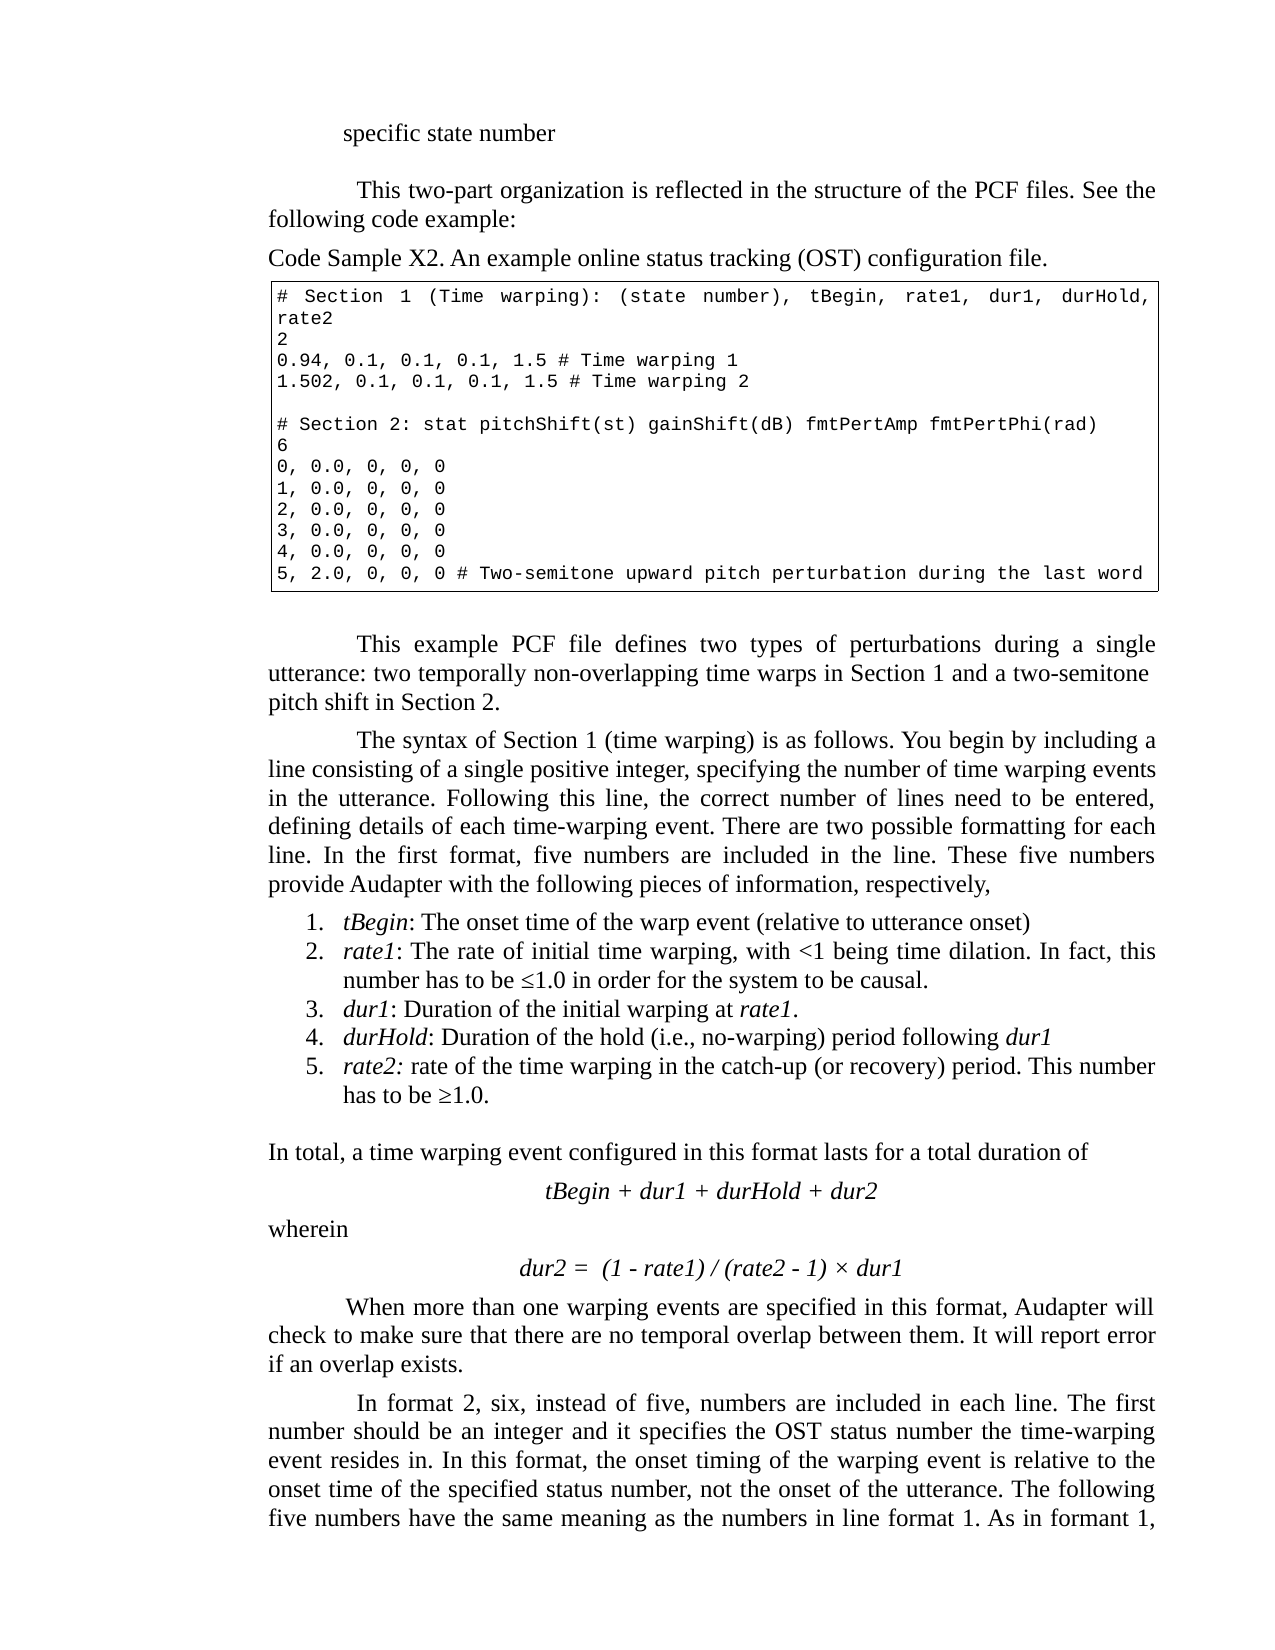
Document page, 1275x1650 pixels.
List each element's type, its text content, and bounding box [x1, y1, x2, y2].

list wherein [268, 1214, 1157, 1243]
text This two-part organization is reflected in the structure of the PCF files. See the following code example: [268, 176, 1157, 233]
text This example PCF file defines two types of perturbations during a single utterance: two temporally non-overlapping time warps in Section 1 and a two-semitone pitch shift in Section 2. [268, 629, 1157, 715]
list dur2 = (1 - rate1) / (rate2 - 1) × dur1 [268, 1253, 1157, 1282]
list tBegin + dur1 + durHold + dur2 [268, 1176, 1157, 1205]
list rate2: rate of the time warping in the catch-up (or recovery) period. This number has to be ≥1.0. [305, 1051, 1157, 1109]
list In total, a time warping event configured in this format lasts for a total duration of [268, 1137, 1157, 1166]
list tBegin: The onset time of the warp event (relative to utterance onset) [305, 907, 1157, 936]
text The syntax of Section 1 (time warping) is as follows. You begin by including a line consisting of a single positive integer, specifying the number of time warping events in the utterance. Following this line, the correct number of lines need to be entered, defining details of each time-warping event. There are two possible formatting for each line. In the first format, five numbers are included in the line. These five numbers provide Audapter with the following pieces of information, respectively, [268, 725, 1157, 898]
list dur1: Duration of the initial warping at rate1. [305, 994, 1157, 1022]
text Code Sample X2. An example online status tracking (OST) configuration file. [268, 243, 1157, 272]
list When more than one warping events are specified in this format, Audapter will check to make sure that there are no temporal overlap between them. It will report error if an overlap exists. [268, 1292, 1157, 1378]
table_header # Section 1 (Time warping): (state number), tBegin, rate1, dur1, durHold, rate2 2 0.94, 0.1, 0.1, 0.1, 1.5 # Time warping 1 1.502, 0.1, 0.1, 0.1, 1.5 # Time warping 2 # Section 2: stat pitchShift(st) gainShift(dB) fmtPertAmp fmtPertPhi(rad) 6 0, 0.0, 0, 0, 0 1, 0.0, 0, 0, 0 2, 0.0, 0, 0, 0 3, 0.0, 0, 0, 0 4, 0.0, 0, 0, 0 5, 2.0, 0, 0, 0 # Two-semitone upward pitch perturbation during the last word [272, 282, 1158, 591]
text In format 2, six, instead of five, numbers are included in each line. The first number should be an integer and it specifies the OST status number the time-warping event resides in. In this format, the onset timing of the warping event is relative to the onset time of the specified status number, not the onset of the utterance. The following five numbers have the same meaning as the numbers in line format 1. As in formant 1, [268, 1388, 1157, 1531]
list durHold: Duration of the hold (i.e., no-warping) period following dur1 [305, 1022, 1157, 1051]
list specific state number [305, 118, 1157, 147]
list rate1: The rate of initial time warping, with <1 being time dilation. In fact, this number has to be ≤1.0 in order for the system to be causal. [305, 936, 1157, 994]
